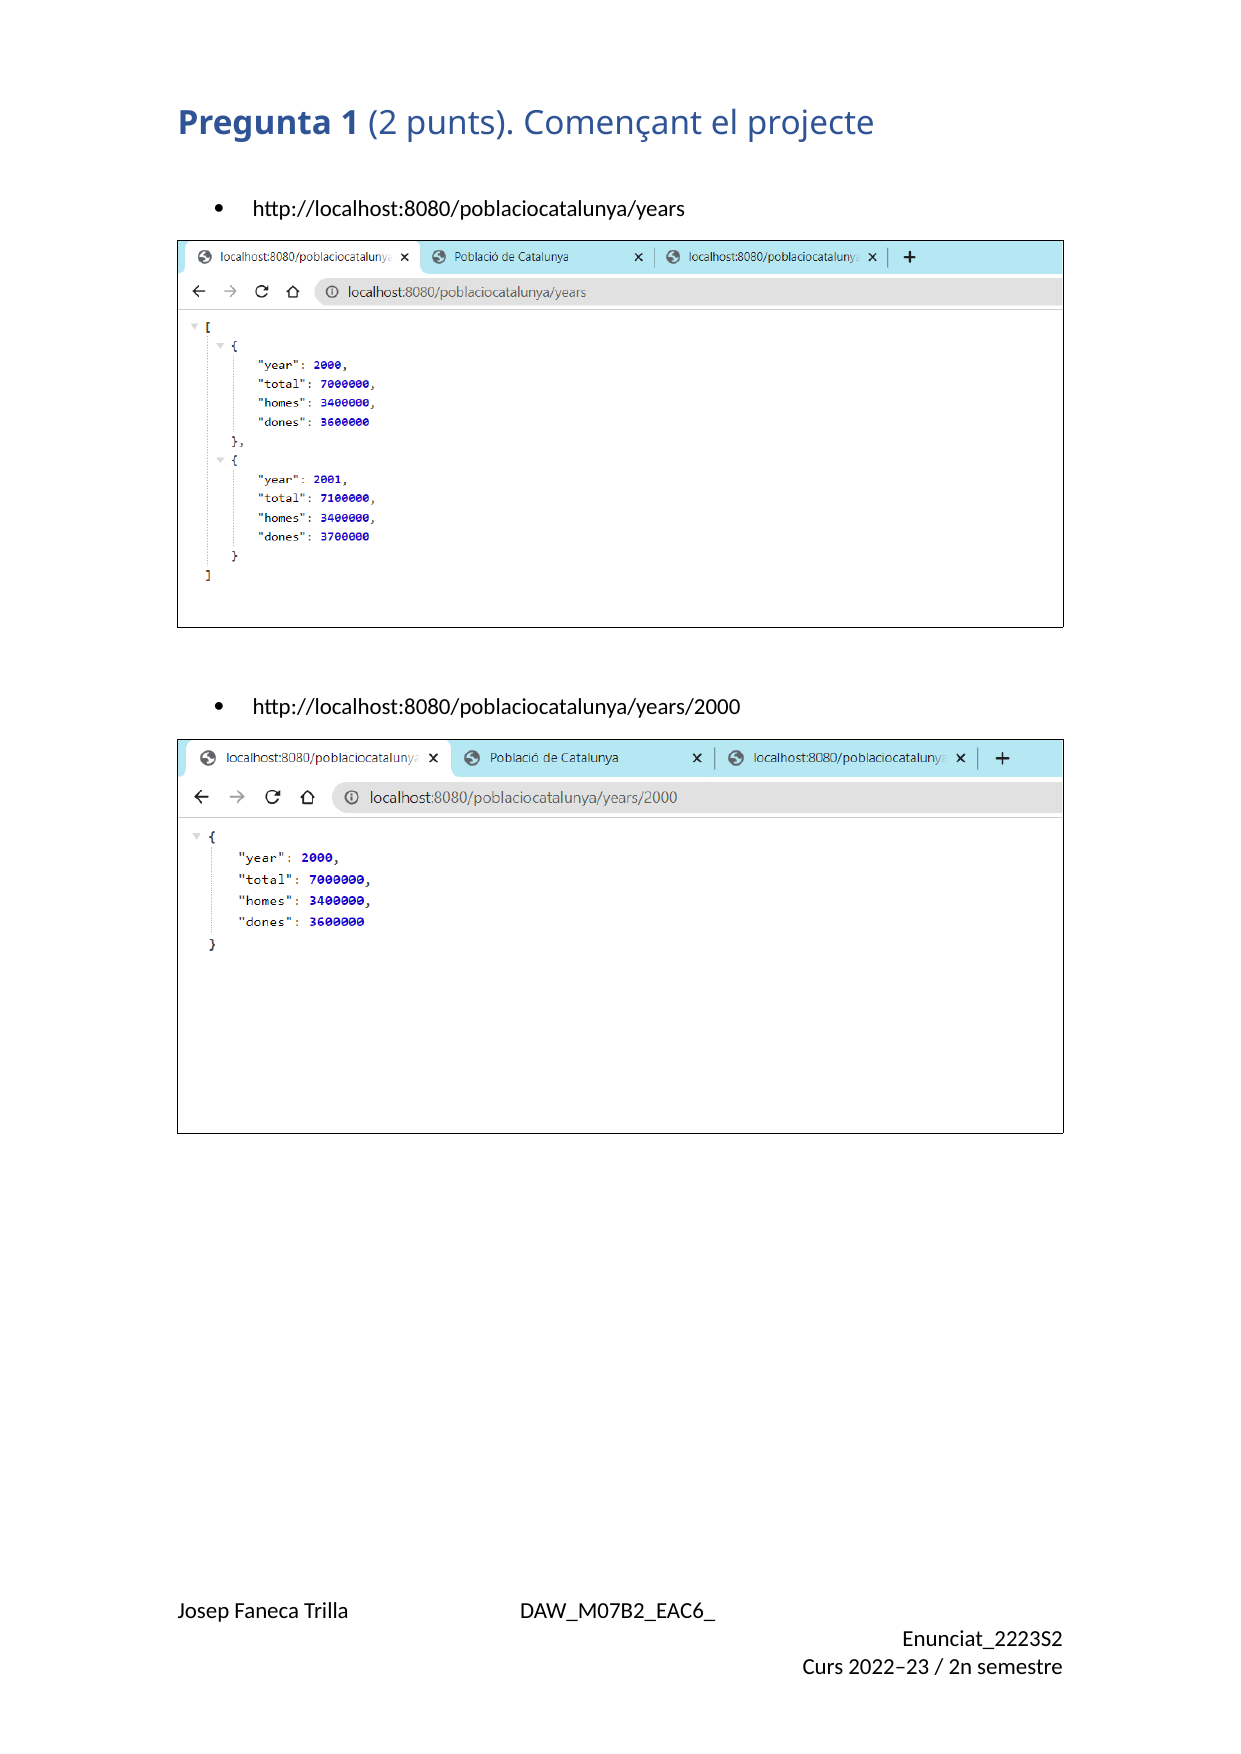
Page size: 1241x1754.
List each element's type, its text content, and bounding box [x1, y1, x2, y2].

subtitle Pregunta 1 (2 punts). Començant el projecte [177, 99, 1063, 144]
list http://localhost:8080/poblaciocatalunya/years [215, 194, 1063, 222]
list http://localhost:8080/poblaciocatalunya/years/2000 [215, 692, 1063, 720]
